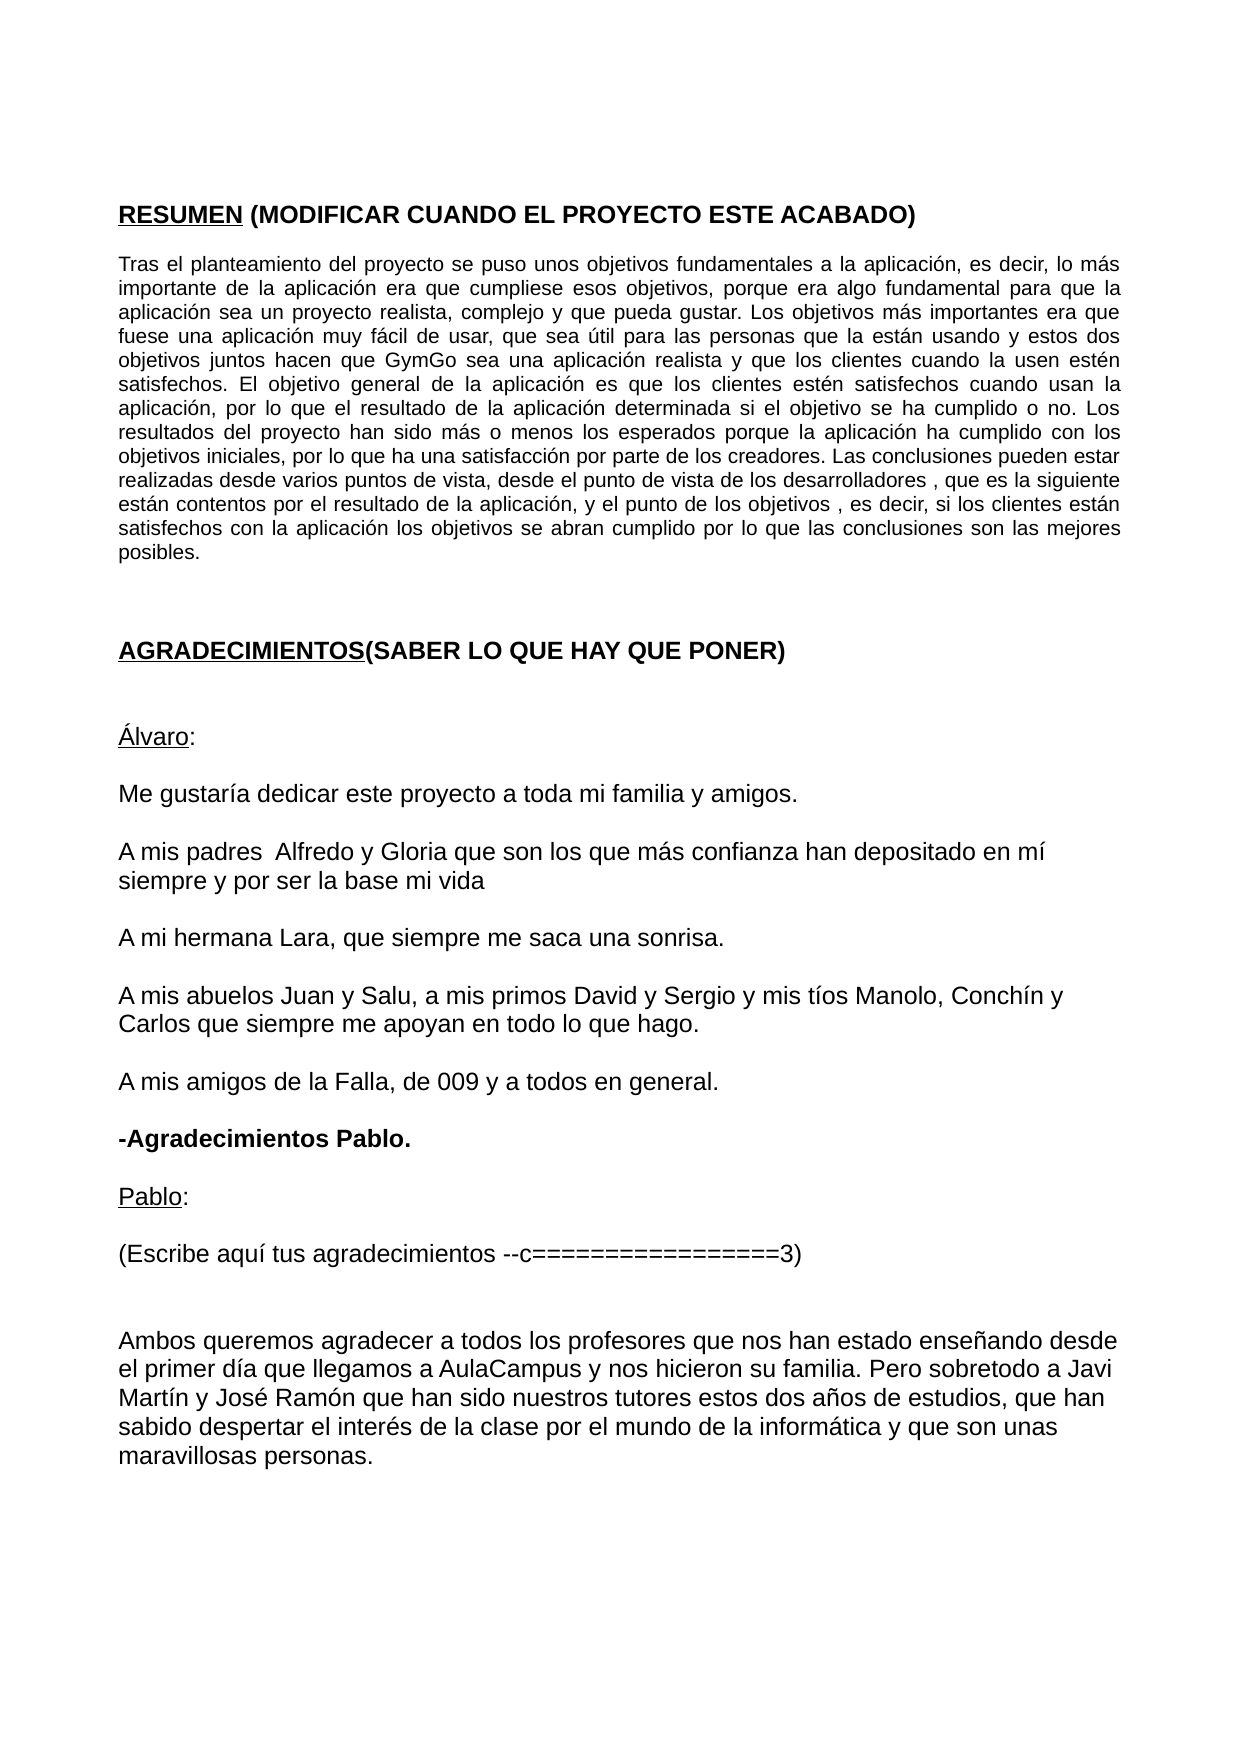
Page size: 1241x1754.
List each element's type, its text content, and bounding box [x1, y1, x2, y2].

text AGRADECIMIENTOS(SABER LO QUE HAY QUE PONER) [118, 636, 1122, 664]
text Pablo: [118, 1182, 1122, 1211]
text A mis abuelos Juan y Salu, a mis primos David y Sergio y mis tíos Manolo, Conchín y Carlos que siempre me apoyan en todo lo que hago. [118, 981, 1122, 1038]
text A mis amigos de la Falla, de 009 y a todos en general. [118, 1067, 1122, 1096]
text Ambos queremos agradecer a todos los profesores que nos han estado enseñando desde el primer día que llegamos a AulaCampus y nos hicieron su familia. Pero sobretodo a Javi Martín y José Ramón que han sido nuestros tutores estos dos años de estudios, que han sabido despertar el interés de la clase por el mundo de la informática y que son unas maravillosas personas. [118, 1326, 1122, 1469]
text Tras el planteamiento del proyecto se puso unos objetivos fundamentales a la aplicación, es decir, lo más importante de la aplicación era que cumpliese esos objetivos, porque era algo fundamental para que la aplicación sea un proyecto realista, complejo y que pueda gustar. Los objetivos más importantes era que fuese una aplicación muy fácil de usar, que sea útil para las personas que la están usando y estos dos objetivos juntos hacen que GymGo sea una aplicación realista y que los clientes cuando la usen estén satisfechos. El objetivo general de la aplicación es que los clientes estén satisfechos cuando usan la aplicación, por lo que el resultado de la aplicación determinada si el objetivo se ha cumplido o no. Los resultados del proyecto han sido más o menos los esperados porque la aplicación ha cumplido con los objetivos iniciales, por lo que ha una satisfacción por parte de los creadores. Las conclusiones pueden estar realizadas desde varios puntos de vista, desde el punto de vista de los desarrolladores , que es la siguiente están contentos por el resultado de la aplicación, y el punto de los objetivos , es decir, si los clientes están satisfechos con la aplicación los objetivos se abran cumplido por lo que las conclusiones son las mejores posibles. [118, 252, 1122, 564]
text Álvaro: [118, 722, 1122, 751]
text A mi hermana Lara, que siempre me saca una sonrisa. [118, 923, 1122, 952]
text (Escribe aquí tus agradecimientos --c=================3) [118, 1239, 1122, 1268]
text -Agradecimientos Pablo. [118, 1124, 1122, 1153]
text A mis padres Alfredo y Gloria que son los que más confianza han depositado en mí siempre y por ser la base mi vida [118, 837, 1122, 894]
text Me gustaría dedicar este proyecto a toda mi familia y amigos. [118, 779, 1122, 808]
text RESUMEN (MODIFICAR CUANDO EL PROYECTO ESTE ACABADO) [118, 199, 1122, 228]
